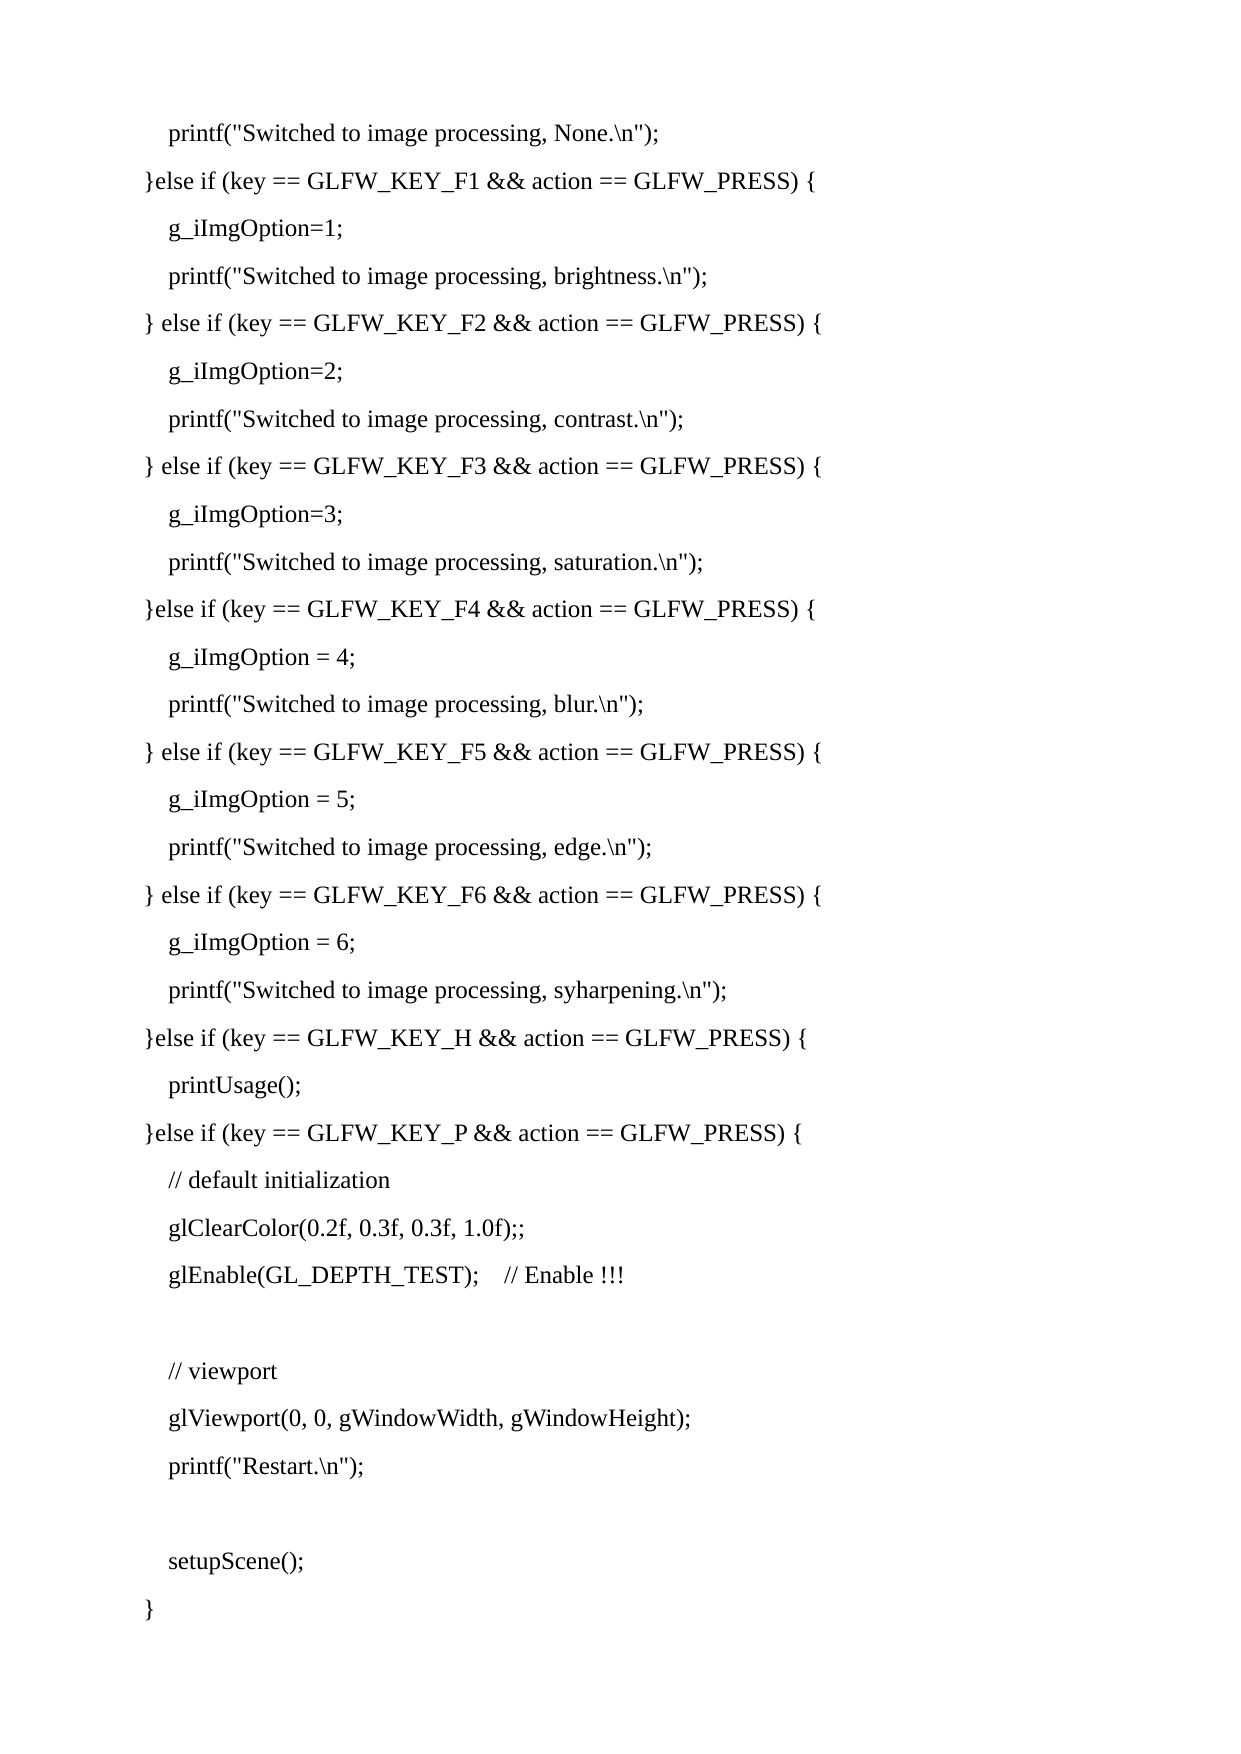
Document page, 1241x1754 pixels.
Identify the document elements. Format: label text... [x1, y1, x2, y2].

text printf("Switched to image processing, edge.\n"); [118, 832, 1122, 861]
text printf("Switched to image processing, syharpening.\n"); [118, 975, 1122, 1004]
text } [118, 1594, 1122, 1623]
text }else if (key == GLFW_KEY_F1 && action == GLFW_PRESS) { [118, 166, 1122, 194]
text }else if (key == GLFW_KEY_P && action == GLFW_PRESS) { [118, 1118, 1122, 1147]
text // default initialization [118, 1165, 1122, 1194]
text }else if (key == GLFW_KEY_H && action == GLFW_PRESS) { [118, 1023, 1122, 1051]
text g_iImgOption=3; [118, 499, 1122, 528]
text g_iImgOption=1; [118, 213, 1122, 242]
text glClearColor(0.2f, 0.3f, 0.3f, 1.0f);; [118, 1213, 1122, 1242]
text printUsage(); [118, 1070, 1122, 1099]
text g_iImgOption = 5; [118, 784, 1122, 813]
text // viewport [118, 1356, 1122, 1384]
text g_iImgOption=2; [118, 356, 1122, 385]
text printf("Switched to image processing, blur.\n"); [118, 689, 1122, 718]
text } else if (key == GLFW_KEY_F5 && action == GLFW_PRESS) { [118, 737, 1122, 766]
text } else if (key == GLFW_KEY_F3 && action == GLFW_PRESS) { [118, 451, 1122, 480]
text printf("Switched to image processing, saturation.\n"); [118, 547, 1122, 575]
text setupScene(); [118, 1546, 1122, 1575]
text } else if (key == GLFW_KEY_F2 && action == GLFW_PRESS) { [118, 308, 1122, 337]
text g_iImgOption = 4; [118, 642, 1122, 671]
text glEnable(GL_DEPTH_TEST); // Enable !!! [118, 1261, 1122, 1289]
text printf("Switched to image processing, brightness.\n"); [118, 261, 1122, 290]
text printf("Switched to image processing, contrast.\n"); [118, 404, 1122, 432]
text glViewport(0, 0, gWindowWidth, gWindowHeight); [118, 1403, 1122, 1432]
text }else if (key == GLFW_KEY_F4 && action == GLFW_PRESS) { [118, 594, 1122, 623]
text printf("Restart.\n"); [118, 1451, 1122, 1480]
text g_iImgOption = 6; [118, 927, 1122, 956]
text printf("Switched to image processing, None.\n"); [118, 118, 1122, 147]
text } else if (key == GLFW_KEY_F6 && action == GLFW_PRESS) { [118, 880, 1122, 908]
